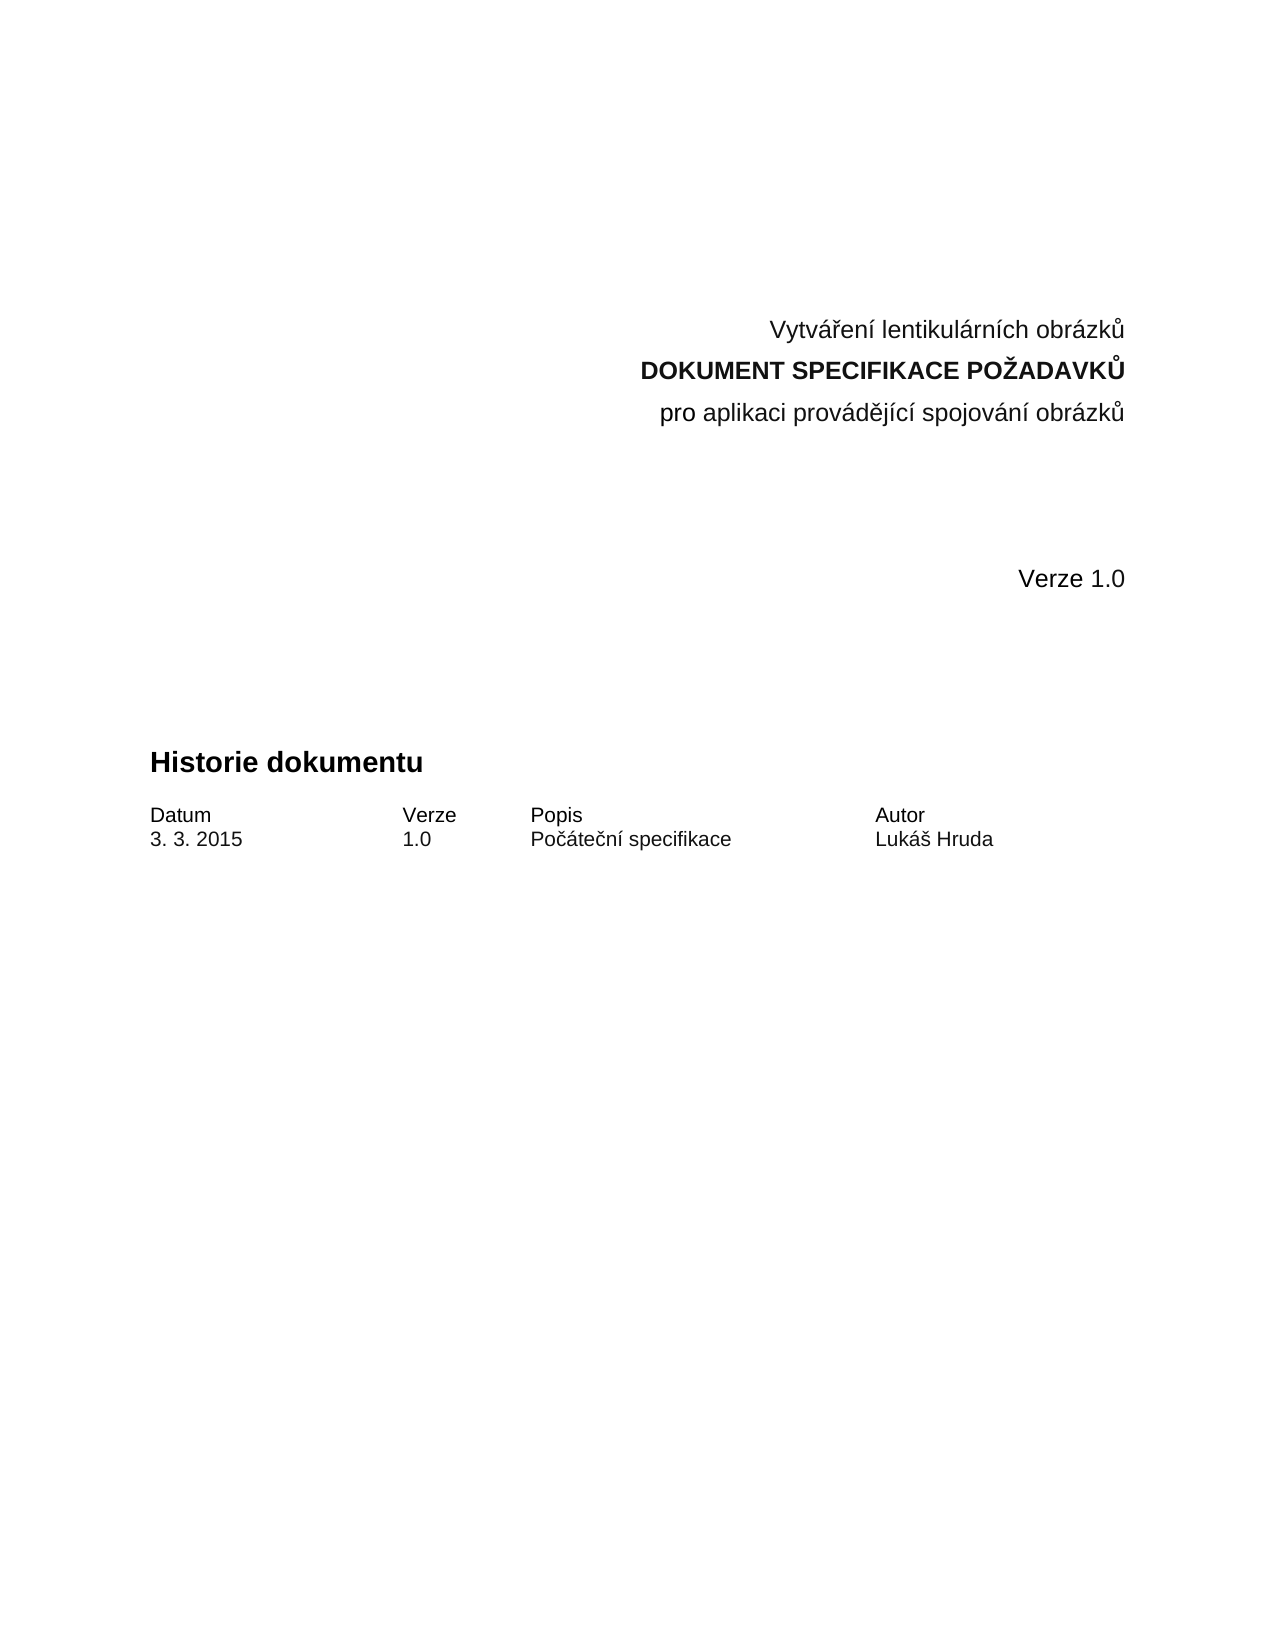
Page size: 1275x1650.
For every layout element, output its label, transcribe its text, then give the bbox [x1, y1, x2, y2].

table_cell 1.0 [391, 827, 519, 851]
table_cell Lukáš Hruda [864, 827, 1136, 851]
table_cell 3. 3. 2015 [139, 827, 391, 851]
text Vytváření lentikulárních obrázků [179, 315, 1125, 344]
table_header Autor [864, 803, 1136, 827]
text Verze 1.0 [179, 564, 1125, 592]
table_header Datum [139, 803, 391, 827]
text DOKUMENT SPECIFIKACE POŽADAVKŮ [179, 356, 1125, 385]
text pro aplikaci provádějící spojování obrázků [179, 397, 1125, 426]
table_header Verze [391, 803, 519, 827]
text Historie dokumentu [150, 753, 1125, 778]
table_header Popis [519, 803, 864, 827]
table_cell Počáteční specifikace [519, 827, 864, 851]
